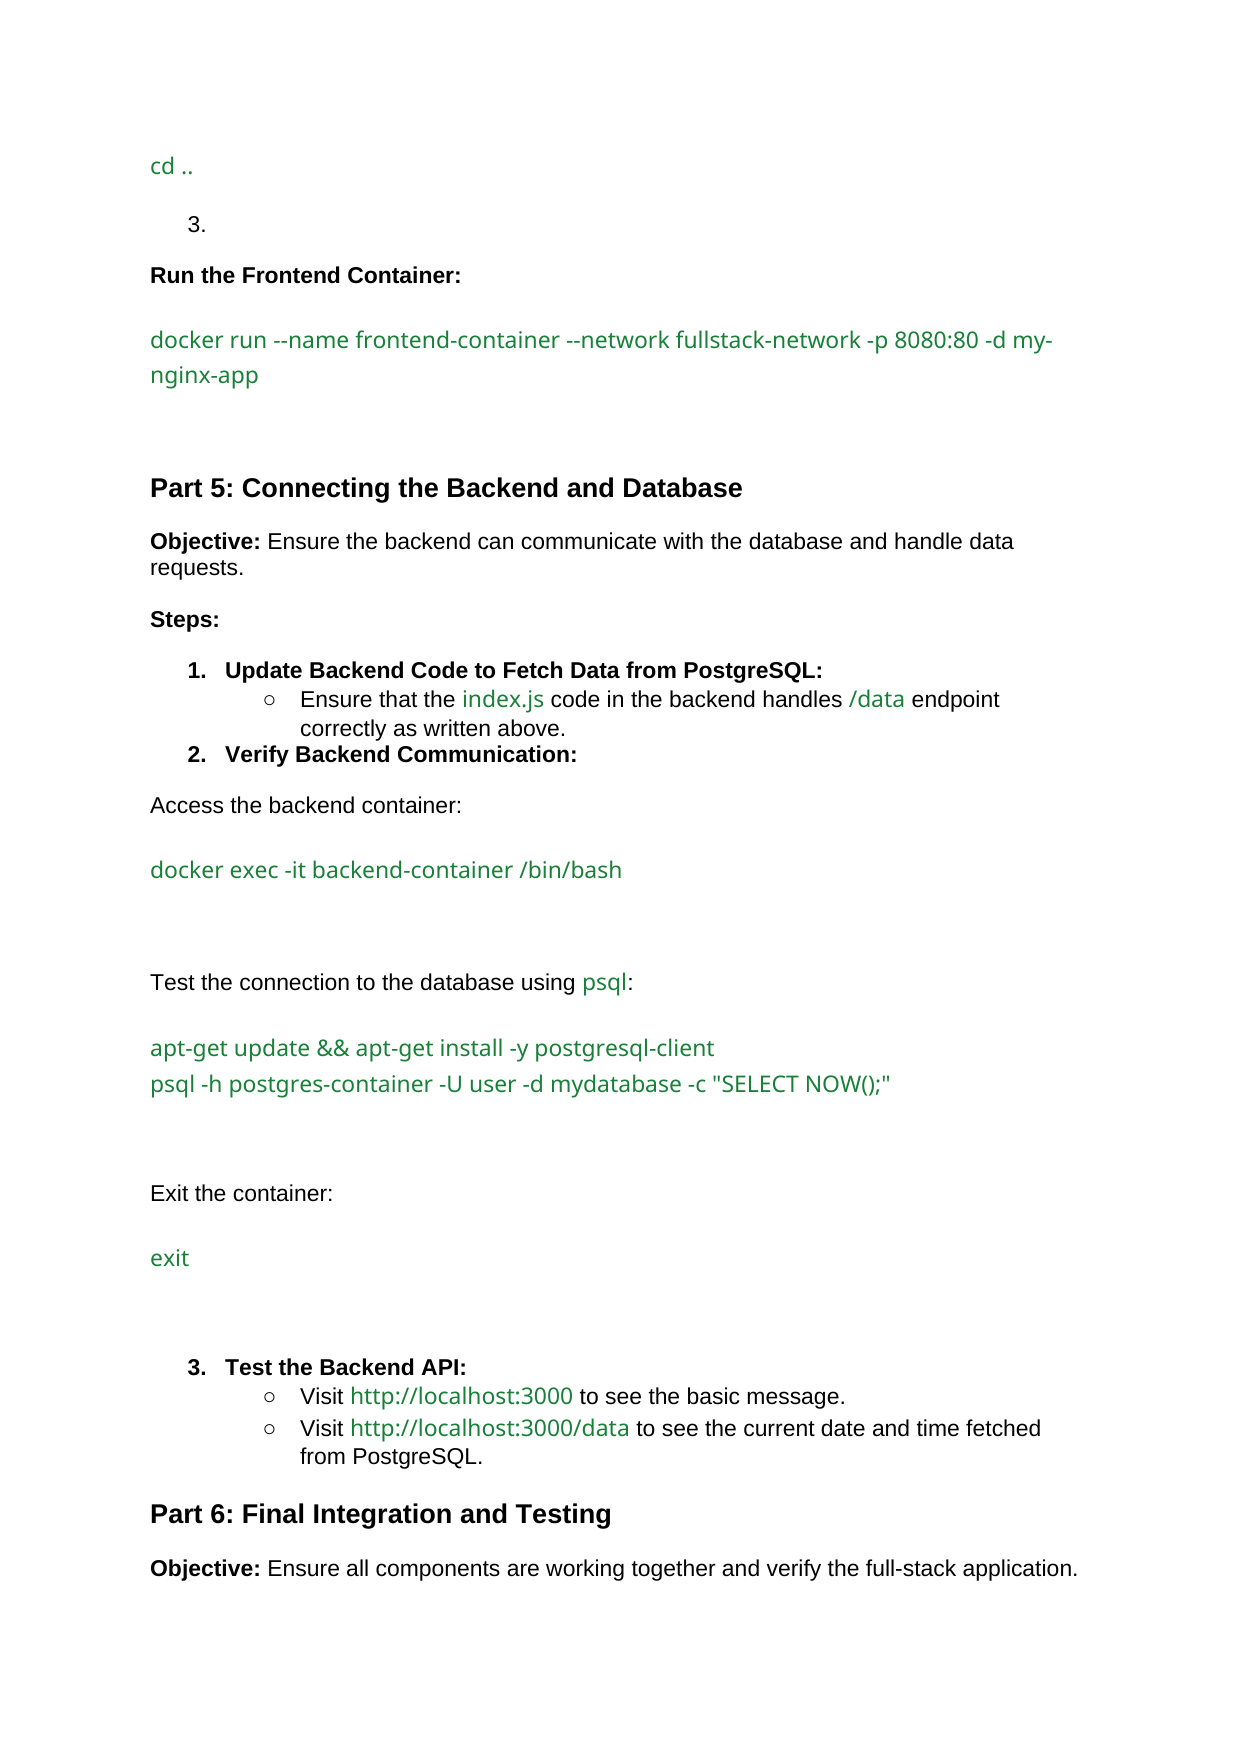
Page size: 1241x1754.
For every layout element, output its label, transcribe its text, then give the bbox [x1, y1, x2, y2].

list Visit http://localhost:3000 to see the basic message. [262, 1380, 1090, 1411]
text cd .. [150, 150, 1090, 181]
text Objective: Ensure all components are working together and verify the full-stack application. [150, 1554, 1090, 1581]
list Ensure that the index.js code in the backend handles /data endpoint correctly as written above. [262, 683, 1090, 741]
text psql -h postgres-container -U user -d mydatabase -c "SELECT NOW();" [150, 1068, 1090, 1099]
text Objective: Ensure the backend can communicate with the database and handle data requests. [150, 528, 1090, 581]
text Test the connection to the database using psql: apt-get update && apt-get install -y postgresql-client [150, 966, 1090, 1063]
text Run the Frontend Container: docker run --name frontend-container --network fullstack-network -p 8080:80 -d my-nginx-app [150, 262, 1090, 391]
text Access the backend container: docker exec -it backend-container /bin/bash [150, 792, 1090, 885]
list Verify Backend Communication: [187, 741, 1090, 767]
list Visit http://localhost:3000/data to see the current date and time fetched from PostgreSQL. [262, 1411, 1090, 1469]
list Update Backend Code to Fetch Data from PostgreSQL: [187, 657, 1090, 683]
subtitle Part 6: Final Integration and Testing [150, 1498, 1090, 1529]
text Steps: [150, 606, 1090, 632]
list Test the Backend API: [187, 1354, 1090, 1380]
text Part 5: Connecting the Backend and Database [150, 472, 1090, 503]
text Exit the container: exit [150, 1180, 1090, 1273]
